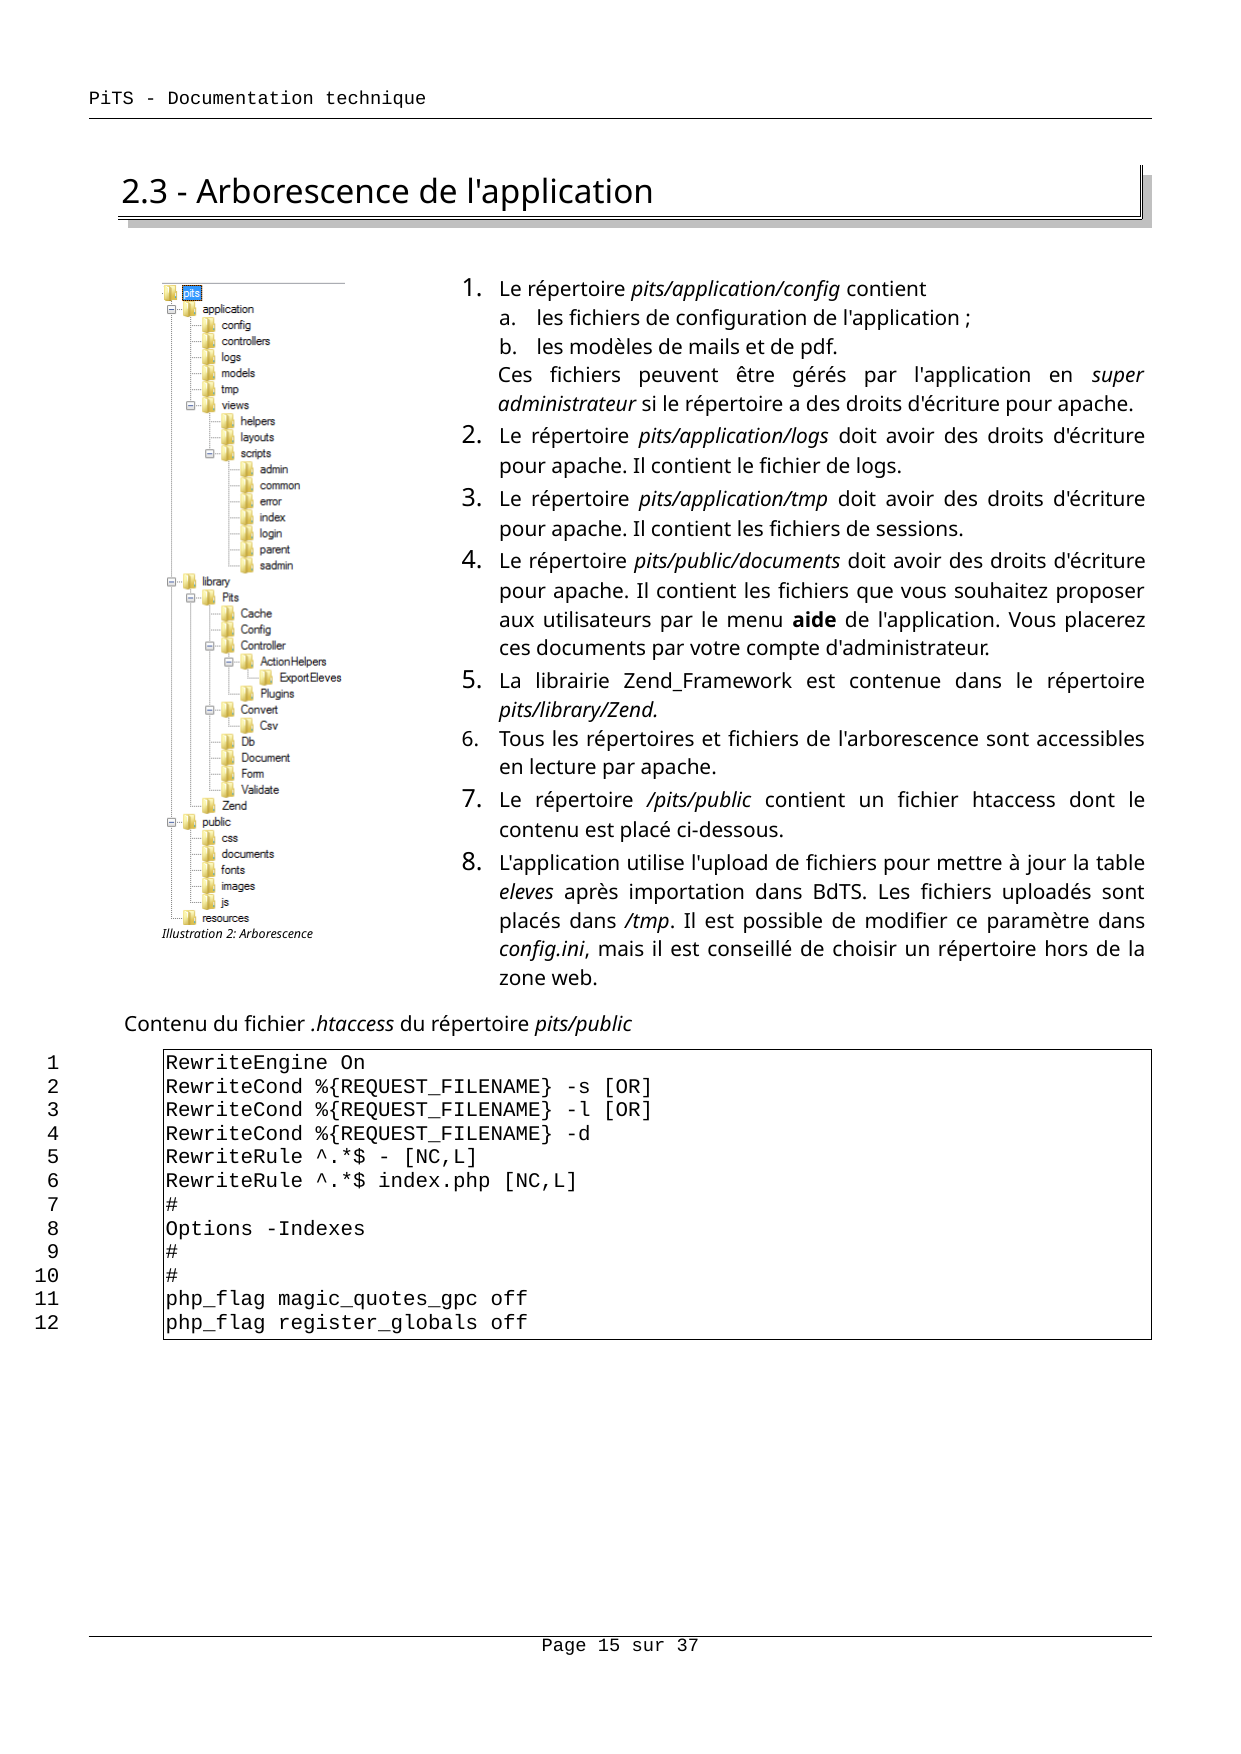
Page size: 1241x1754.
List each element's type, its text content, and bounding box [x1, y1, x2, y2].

text # [164, 1262, 1151, 1285]
table_header [89, 264, 418, 997]
text RewriteCond %{REQUEST_FILENAME} -s [OR] [164, 1073, 1151, 1096]
text php_flag magic_quotes_gpc off [164, 1285, 1151, 1309]
text # [164, 1238, 1151, 1262]
text # [164, 1191, 1151, 1214]
text php_flag register_globals off [164, 1309, 1151, 1339]
text RewriteCond %{REQUEST_FILENAME} -d [164, 1120, 1151, 1143]
text RewriteRule ^.*$ index.php [NC,L] [164, 1167, 1151, 1191]
table_header Le répertoire pits/application/config contient les fichiers de configuration de l'application ; les modèles de mails et de pdf. Ces fichiers peuvent être gérés par l'application en super administrateur si le répertoire a des droits d'écriture pour apache. Le répertoire pits/application/logs doit avoir des droits d'écriture pour apache. Il contient le fichier de logs. Le répertoire pits/application/tmp doit avoir des droits d'écriture pour apache. Il contient les fichiers de sessions. Le répertoire pits/public/documents doit avoir des droits d'écriture pour apache. Il contient les fichiers que vous souhaitez proposer aux utilisateurs par le menu aide de l'application. Vous placerez ces documents par votre compte d'administrateur. La librairie Zend_Framework est contenue dans le répertoire pits/library/Zend. Tous les répertoires et fichiers de l'arborescence sont accessibles en lecture par apache. Le répertoire /pits/public contient un fichier htaccess dont le contenu est placé ci-dessous. L'application utilise l'upload de fichiers pour mettre à jour la table eleves après importation dans BdTS. Les fichiers uploadés sont placés dans /tmp. Il est possible de modifier ce paramètre dans config.ini, mais il est conseillé de choisir un répertoire hors de la zone web. [418, 264, 1152, 997]
text Options -Indexes [164, 1214, 1151, 1238]
text RewriteEngine On [164, 1050, 1151, 1073]
picture [162, 282, 345, 925]
text Contenu du fichier .htaccess du répertoire pits/public [88, 1009, 1152, 1037]
subtitle Arborescence de l'application [118, 165, 1140, 216]
text RewriteCond %{REQUEST_FILENAME} -l [OR] [164, 1096, 1151, 1120]
text RewriteRule ^.*$ - [NC,L] [164, 1143, 1151, 1167]
